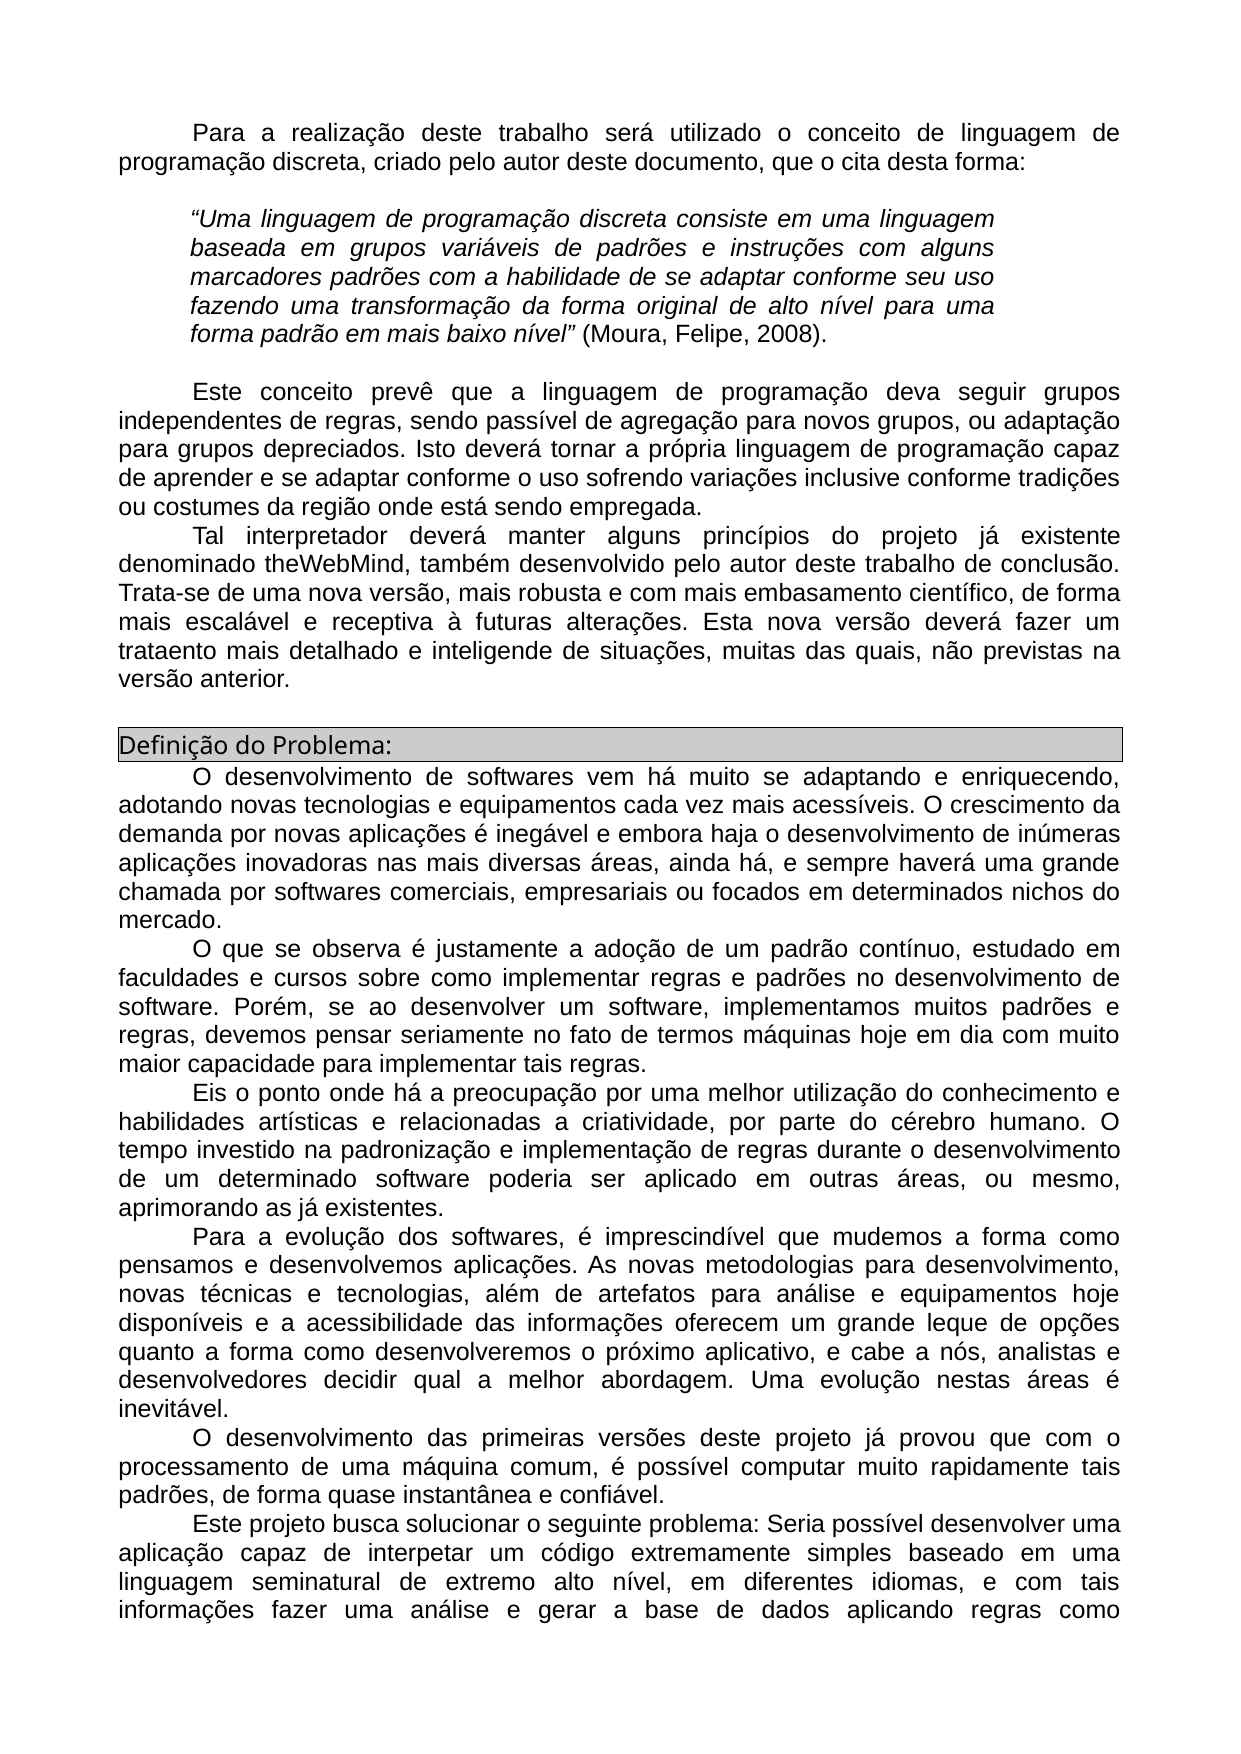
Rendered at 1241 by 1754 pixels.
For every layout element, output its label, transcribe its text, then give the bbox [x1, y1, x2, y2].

text O desenvolvimento de softwares vem há muito se adaptando e enriquecendo, adotando novas tecnologias e equipamentos cada vez mais acessíveis. O crescimento da demanda por novas aplicações é inegável e embora haja o desenvolvimento de inúmeras aplicações inovadoras nas mais diversas áreas, ainda há, e sempre haverá uma grande chamada por softwares comerciais, empresariais ou focados em determinados nichos do mercado. [118, 762, 1122, 934]
text Este projeto busca solucionar o seguinte problema: Seria possível desenvolver uma aplicação capaz de interpetar um código extremamente simples baseado em uma linguagem seminatural de extremo alto nível, em diferentes idiomas, e com tais informações fazer uma análise e gerar a base de dados aplicando regras como [118, 1509, 1122, 1624]
text Para a realização deste trabalho será utilizado o conceito de linguagem de programação discreta, criado pelo autor deste documento, que o cita desta forma: [118, 118, 1122, 176]
text Para a evolução dos softwares, é imprescindível que mudemos a forma como pensamos e desenvolvemos aplicações. As novas metodologias para desenvolvimento, novas técnicas e tecnologias, além de artefatos para análise e equipamentos hoje disponíveis e a acessibilidade das informações oferecem um grande leque de opções quanto a forma como desenvolveremos o próximo aplicativo, e cabe a nós, analistas e desenvolvedores decidir qual a melhor abordagem. Uma evolução nestas áreas é inevitável. [118, 1221, 1122, 1423]
text O desenvolvimento das primeiras versões deste projeto já provou que com o processamento de uma máquina comum, é possível computar muito rapidamente tais padrões, de forma quase instantânea e confiável. [118, 1423, 1122, 1509]
text Este conceito prevê que a linguagem de programação deva seguir grupos independentes de regras, sendo passível de agregação para novos grupos, ou adaptação para grupos depreciados. Isto deverá tornar a própria linguagem de programação capaz de aprender e se adaptar conforme o uso sofrendo variações inclusive conforme tradições ou costumes da região onde está sendo empregada. [118, 377, 1122, 521]
text Tal interpretador deverá manter alguns princípios do projeto já existente denominado theWebMind, também desenvolvido pelo autor deste trabalho de conclusão. Trata-se de uma nova versão, mais robusta e com mais embasamento científico, de forma mais escalável e receptiva à futuras alterações. Esta nova versão deverá fazer um trataento mais detalhado e inteligende de situações, muitas das quais, não previstas na versão anterior. [118, 521, 1122, 693]
text Eis o ponto onde há a preocupação por uma melhor utilização do conhecimento e habilidades artísticas e relacionadas a criatividade, por parte do cérebro humano. O tempo investido na padronização e implementação de regras durante o desenvolvimento de um determinado software poderia ser aplicado em outras áreas, ou mesmo, aprimorando as já existentes. [118, 1078, 1122, 1221]
text “Uma linguagem de programação discreta consiste em uma linguagem baseada em grupos variáveis de padrões e instruções com alguns marcadores padrões com a habilidade de se adaptar conforme seu uso fazendo uma transformação da forma original de alto nível para uma forma padrão em mais baixo nível” (Moura, Felipe, 2008). [190, 204, 998, 348]
text O que se observa é justamente a adoção de um padrão contínuo, estudado em faculdades e cursos sobre como implementar regras e padrões no desenvolvimento de software. Porém, se ao desenvolver um software, implementamos muitos padrões e regras, devemos pensar seriamente no fato de termos máquinas hoje em dia com muito maior capacidade para implementar tais regras. [118, 934, 1122, 1078]
